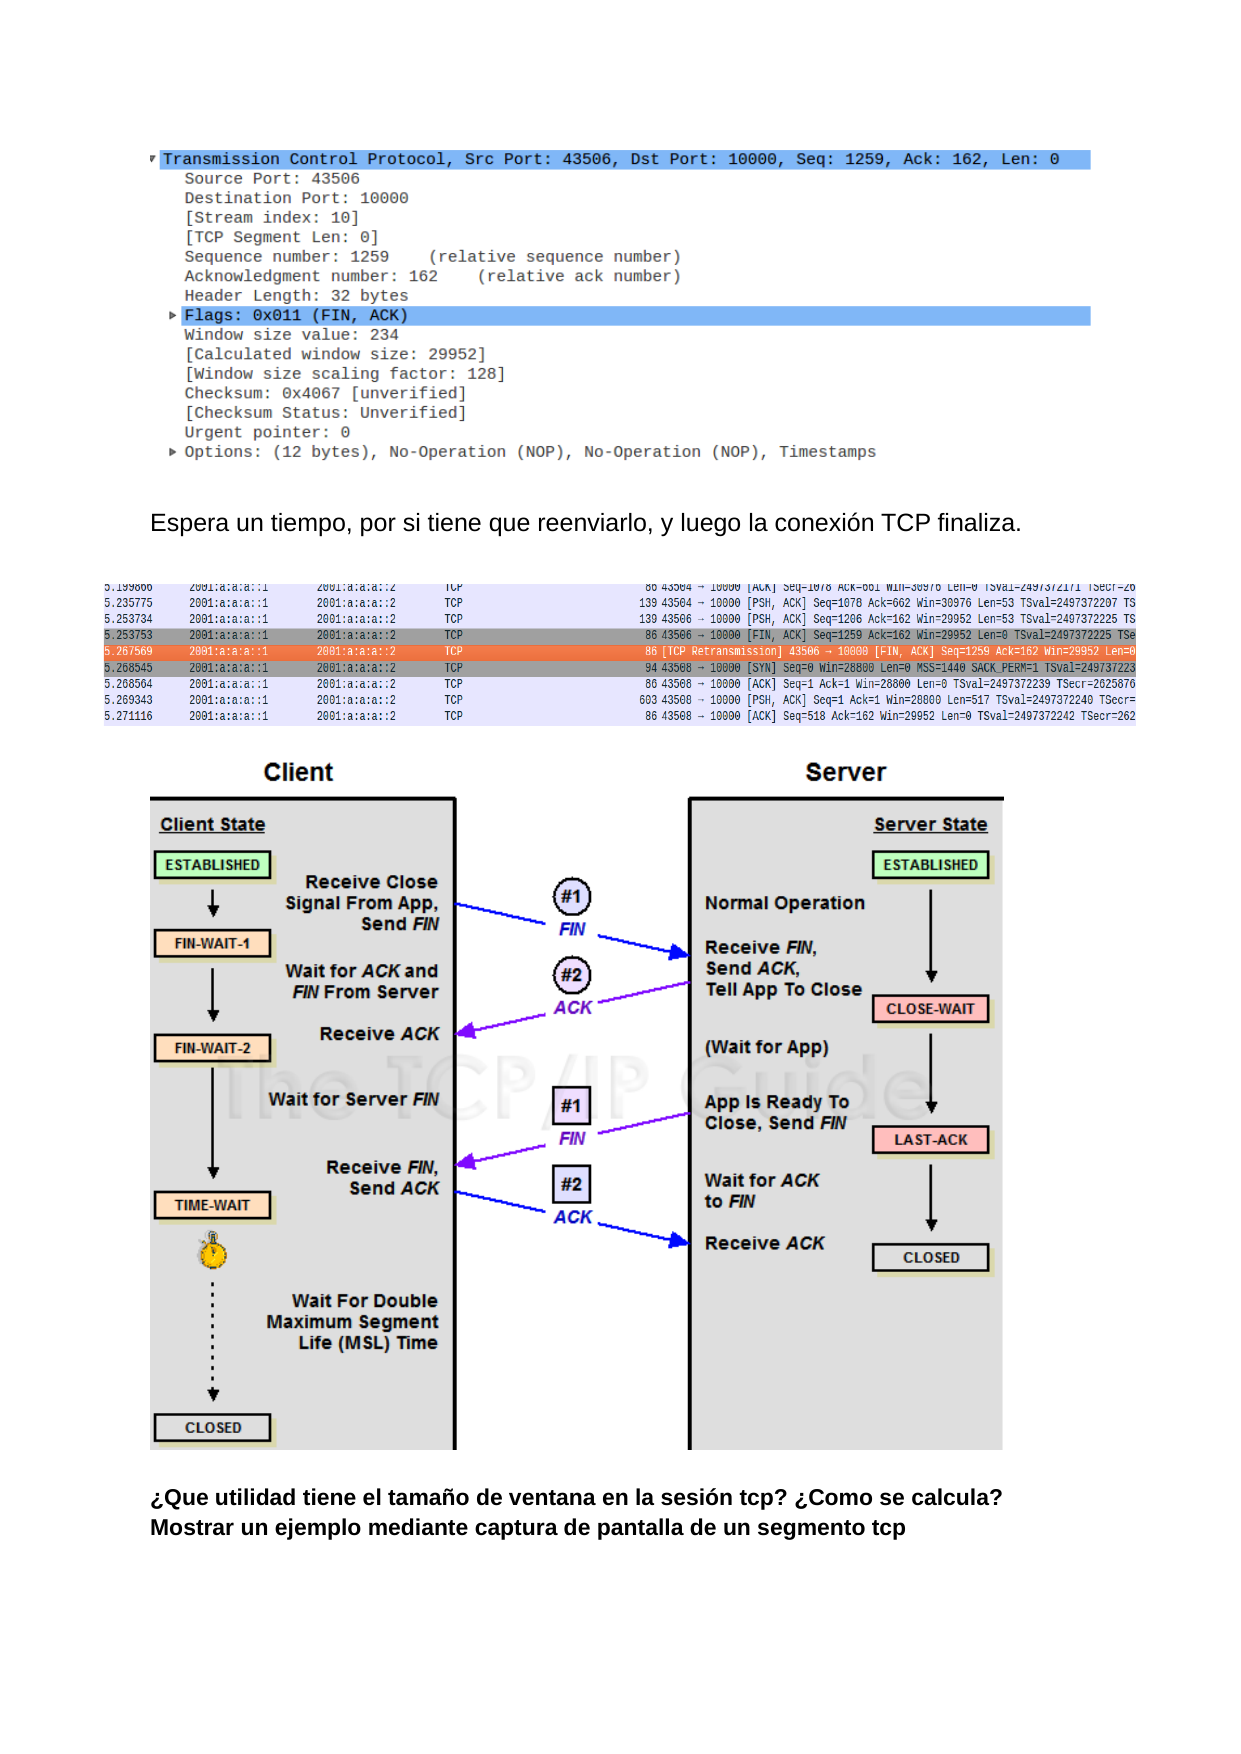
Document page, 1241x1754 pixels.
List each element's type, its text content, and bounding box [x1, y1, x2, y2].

text ¿Que utilidad tiene el tamaño de ventana en la sesión tcp? ¿Como se calcula? Mostrar un ejemplo mediante captura de pantalla de un segmento tcp [150, 1484, 1090, 1540]
picture [150, 150, 1091, 471]
picture [103, 584, 1136, 726]
picture [150, 752, 1004, 1450]
text Espera un tiempo, por si tiene que reenviarlo, y luego la conexión TCP finaliza. [150, 508, 1090, 536]
